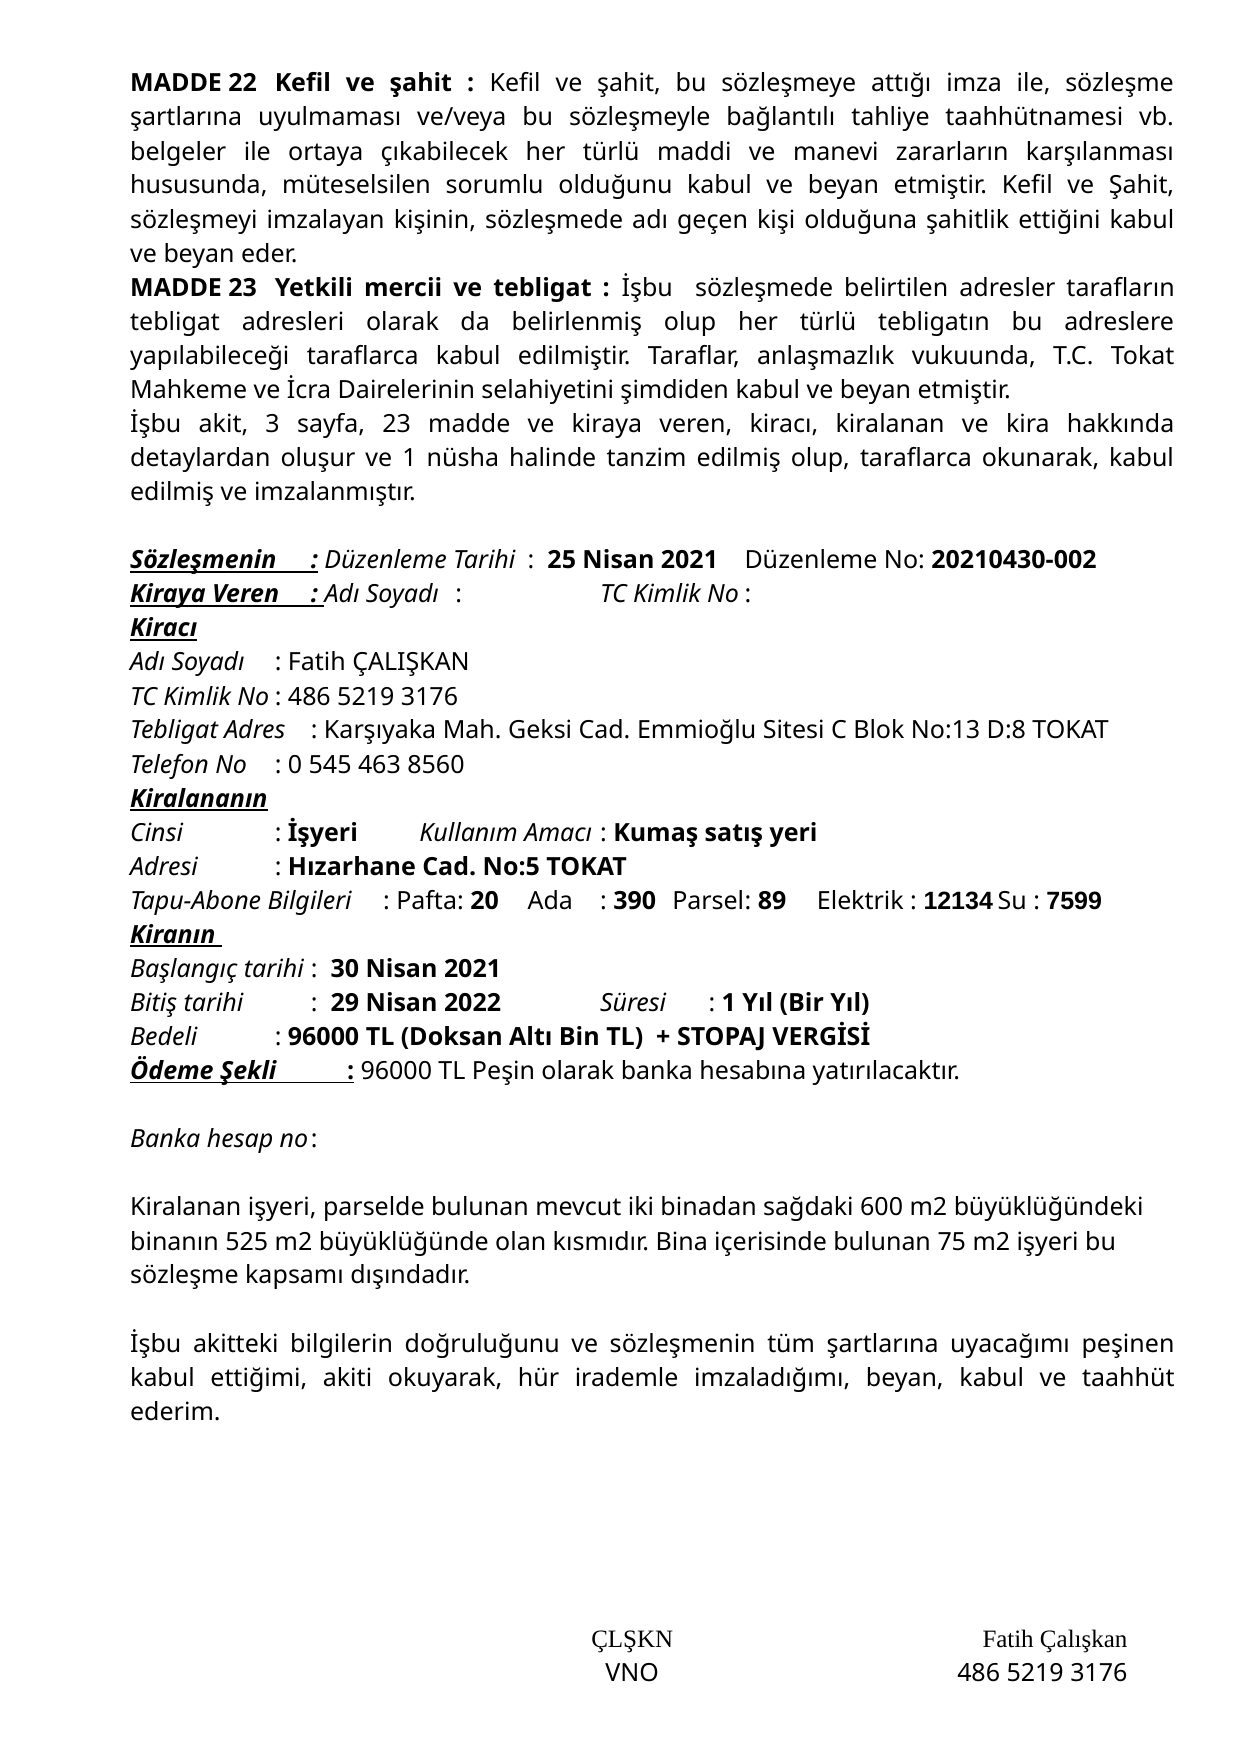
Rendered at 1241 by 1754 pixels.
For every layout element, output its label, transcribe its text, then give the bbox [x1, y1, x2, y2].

text Kiralananın [130, 780, 1175, 814]
text Kiranın [130, 917, 1175, 951]
text Telefon No : 0 545 463 8560 [130, 746, 1175, 780]
text Tebligat Adres : Karşıyaka Mah. Geksi Cad. Emmioğlu Sitesi C Blok No:13 D:8 TOKAT [130, 712, 1175, 746]
text Bitiş tarihi : 29 Nisan 2022 Süresi : 1 Yıl (Bir Yıl) [130, 985, 1175, 1019]
text Cinsi : İşyeri Kullanım Amacı : Kumaş satış yeri [130, 814, 1175, 848]
list İşbu akit, 3 sayfa, 23 madde ve kiraya veren, kiracı, kiralanan ve kira hakkında detaylardan oluşur ve 1 nüsha halinde tanzim edilmiş olup, taraflarca okunarak, kabul edilmiş ve imzalanmıştır. [130, 406, 1175, 508]
text İşbu akitteki bilgilerin doğruluğunu ve sözleşmenin tüm şartlarına uyacağımı peşinen kabul ettiğimi, akiti okuyarak, hür irademle imzaladığımı, beyan, kabul ve taahhüt ederim. [130, 1325, 1175, 1427]
text Banka hesap no : [130, 1121, 1175, 1155]
text Adı Soyadı : Fatih ÇALIŞKAN [130, 644, 1175, 678]
text Başlangıç tarihi : 30 Nisan 2021 [130, 951, 1175, 985]
text Kiraya Veren : Adı Soyadı : TC Kimlik No : [130, 576, 1175, 610]
text Kiracı [130, 610, 1175, 644]
list MADDE 23 Yetkili mercii ve tebligat : İşbu sözleşmede belirtilen adresler tarafların tebligat adresleri olarak da belirlenmiş olup her türlü tebligatın bu adreslere yapılabileceği taraflarca kabul edilmiştir. Taraflar, anlaşmazlık vukuunda, T.C. Tokat Mahkeme ve İcra Dairelerinin selahiyetini şimdiden kabul ve beyan etmiştir. [130, 269, 1175, 406]
text TC Kimlik No : 486 5219 3176 [130, 678, 1175, 712]
text Kiralanan işyeri, parselde bulunan mevcut iki binadan sağdaki 600 m2 büyüklüğündeki binanın 525 m2 büyüklüğünde olan kısmıdır. Bina içerisinde bulunan 75 m2 işyeri bu sözleşme kapsamı dışındadır. [130, 1189, 1175, 1291]
text Sözleşmenin : Düzenleme Tarihi : 25 Nisan 2021 Düzenleme No: 20210430-002 [130, 542, 1175, 576]
text Ödeme Şekli : 96000 TL Peşin olarak banka hesabına yatırılacaktır. [130, 1053, 1175, 1087]
text Tapu-Abone Bilgileri : Pafta: 20 Ada : 390 Parsel : 89 Elektrik : 12134 Su : 7599 [130, 882, 1175, 917]
text Adresi : Hızarhane Cad. No:5 TOKAT [130, 848, 1175, 882]
list MADDE 22 Kefil ve şahit : Kefil ve şahit, bu sözleşmeye attığı imza ile, sözleşme şartlarına uyulmaması ve/veya bu sözleşmeyle bağlantılı tahliye taahhütnamesi vb. belgeler ile ortaya çıkabilecek her türlü maddi ve manevi zararların karşılanması hususunda, müteselsilen sorumlu olduğunu kabul ve beyan etmiştir. Kefil ve Şahit, sözleşmeyi imzalayan kişinin, sözleşmede adı geçen kişi olduğuna şahitlik ettiğini kabul ve beyan eder. [130, 65, 1175, 269]
text Bedeli : 96000 TL (Doksan Altı Bin TL) + STOPAJ VERGİSİ [130, 1019, 1175, 1053]
